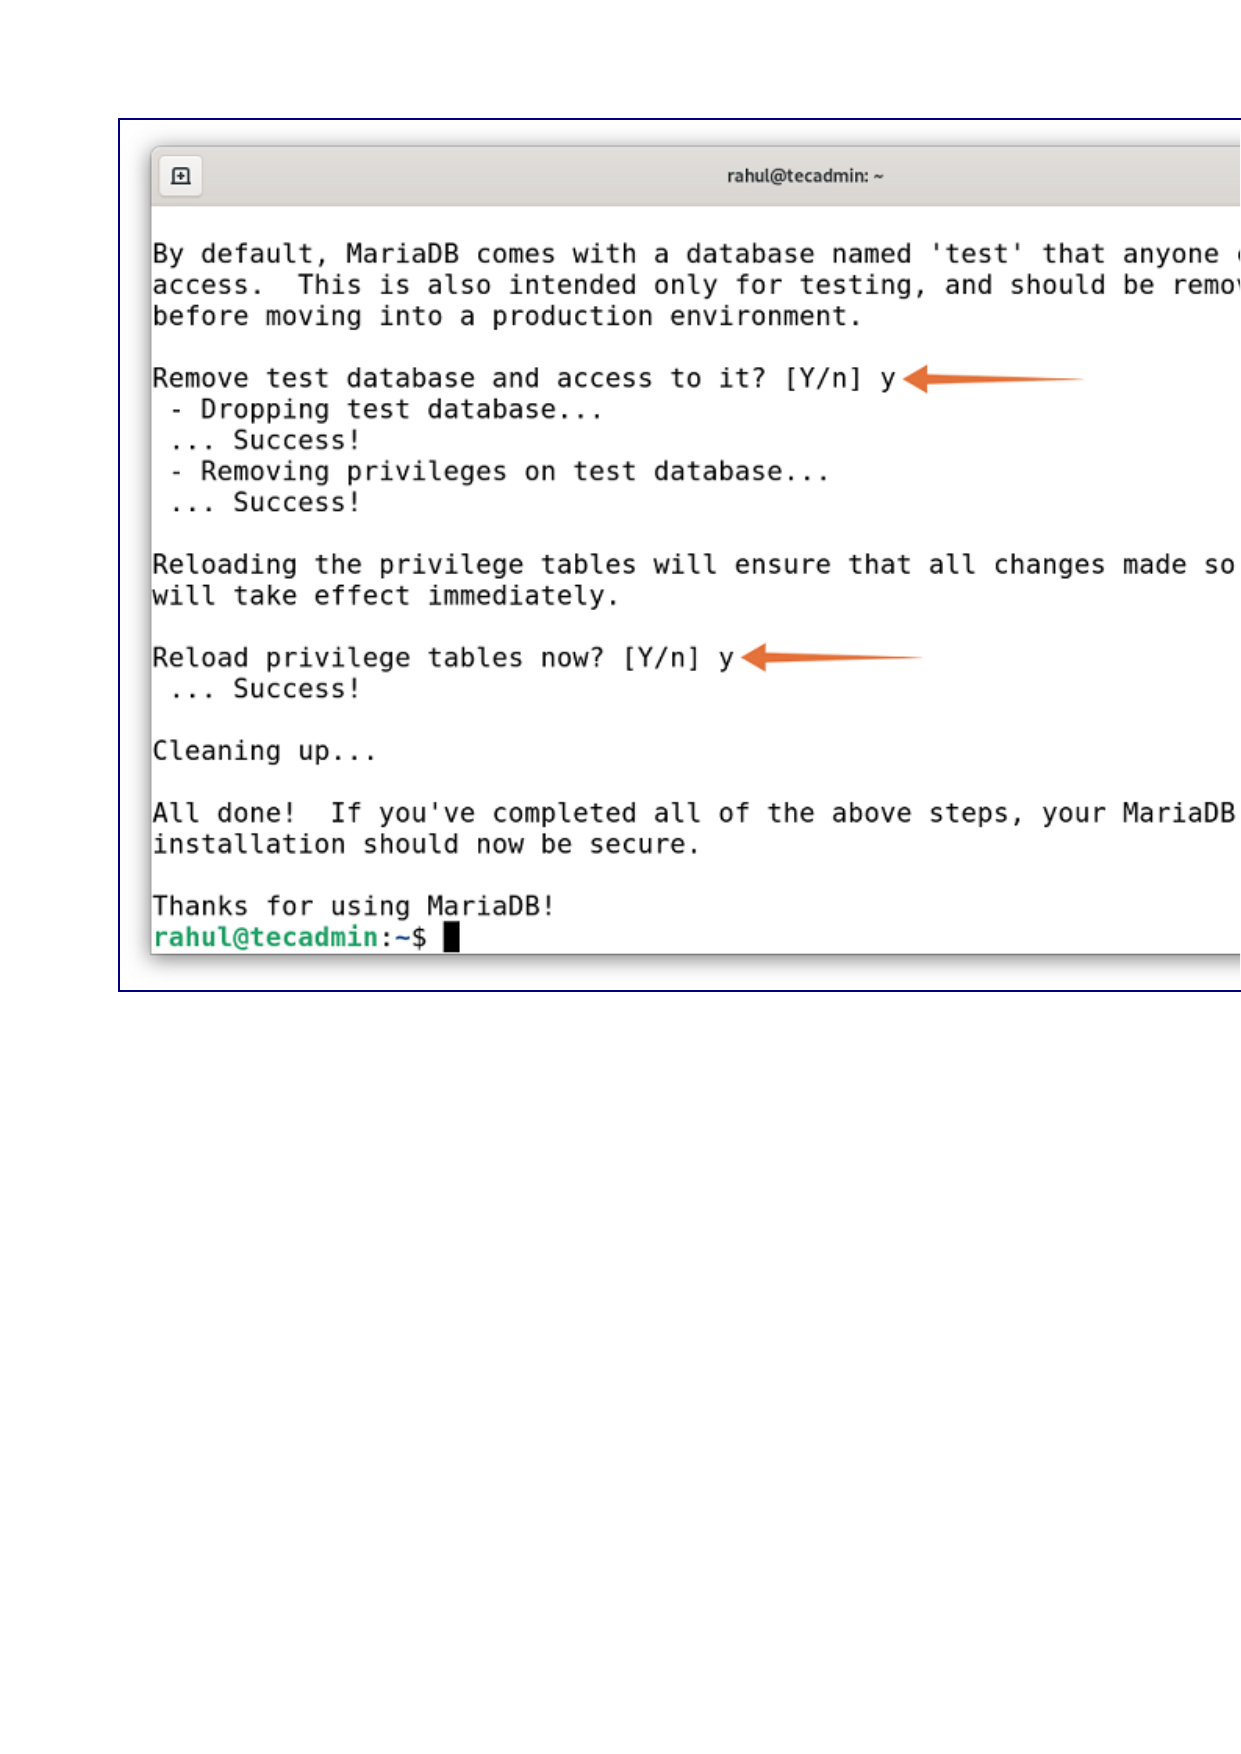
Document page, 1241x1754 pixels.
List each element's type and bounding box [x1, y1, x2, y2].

picture [120, 120, 1241, 990]
